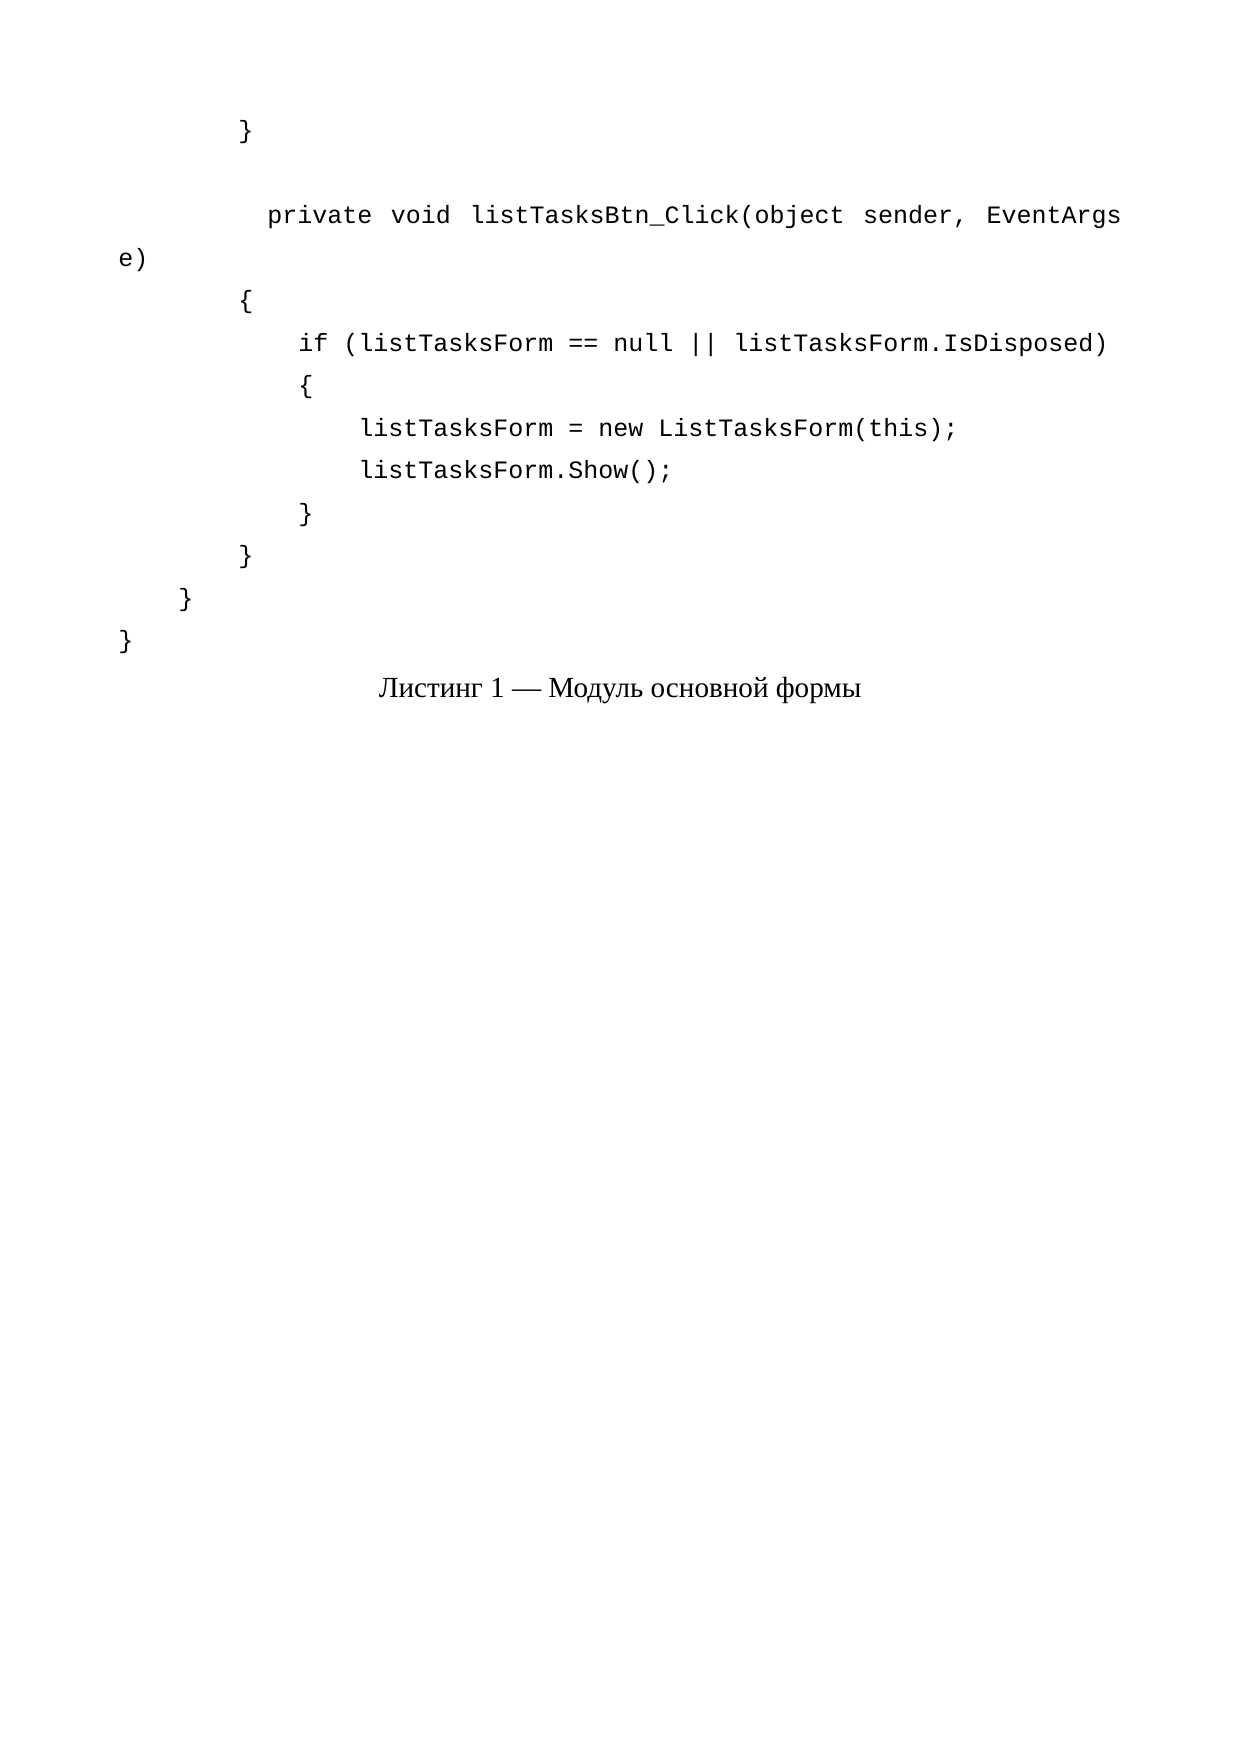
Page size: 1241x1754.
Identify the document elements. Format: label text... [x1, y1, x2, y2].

text listTasksForm = new ListTasksForm(this); [118, 416, 1122, 444]
text { [118, 373, 1122, 401]
text } [118, 118, 1122, 146]
text private void listTasksBtn_Click(object sender, EventArgs e) [118, 203, 1122, 274]
text if (listTasksForm == null || listTasksForm.IsDisposed) [118, 331, 1122, 359]
text Листинг 1 — Модуль основной формы [118, 671, 1122, 704]
text } [118, 628, 1122, 656]
text } [118, 586, 1122, 614]
text listTasksForm.Show(); [118, 458, 1122, 486]
text } [118, 543, 1122, 571]
text { [118, 288, 1122, 316]
text } [118, 501, 1122, 529]
